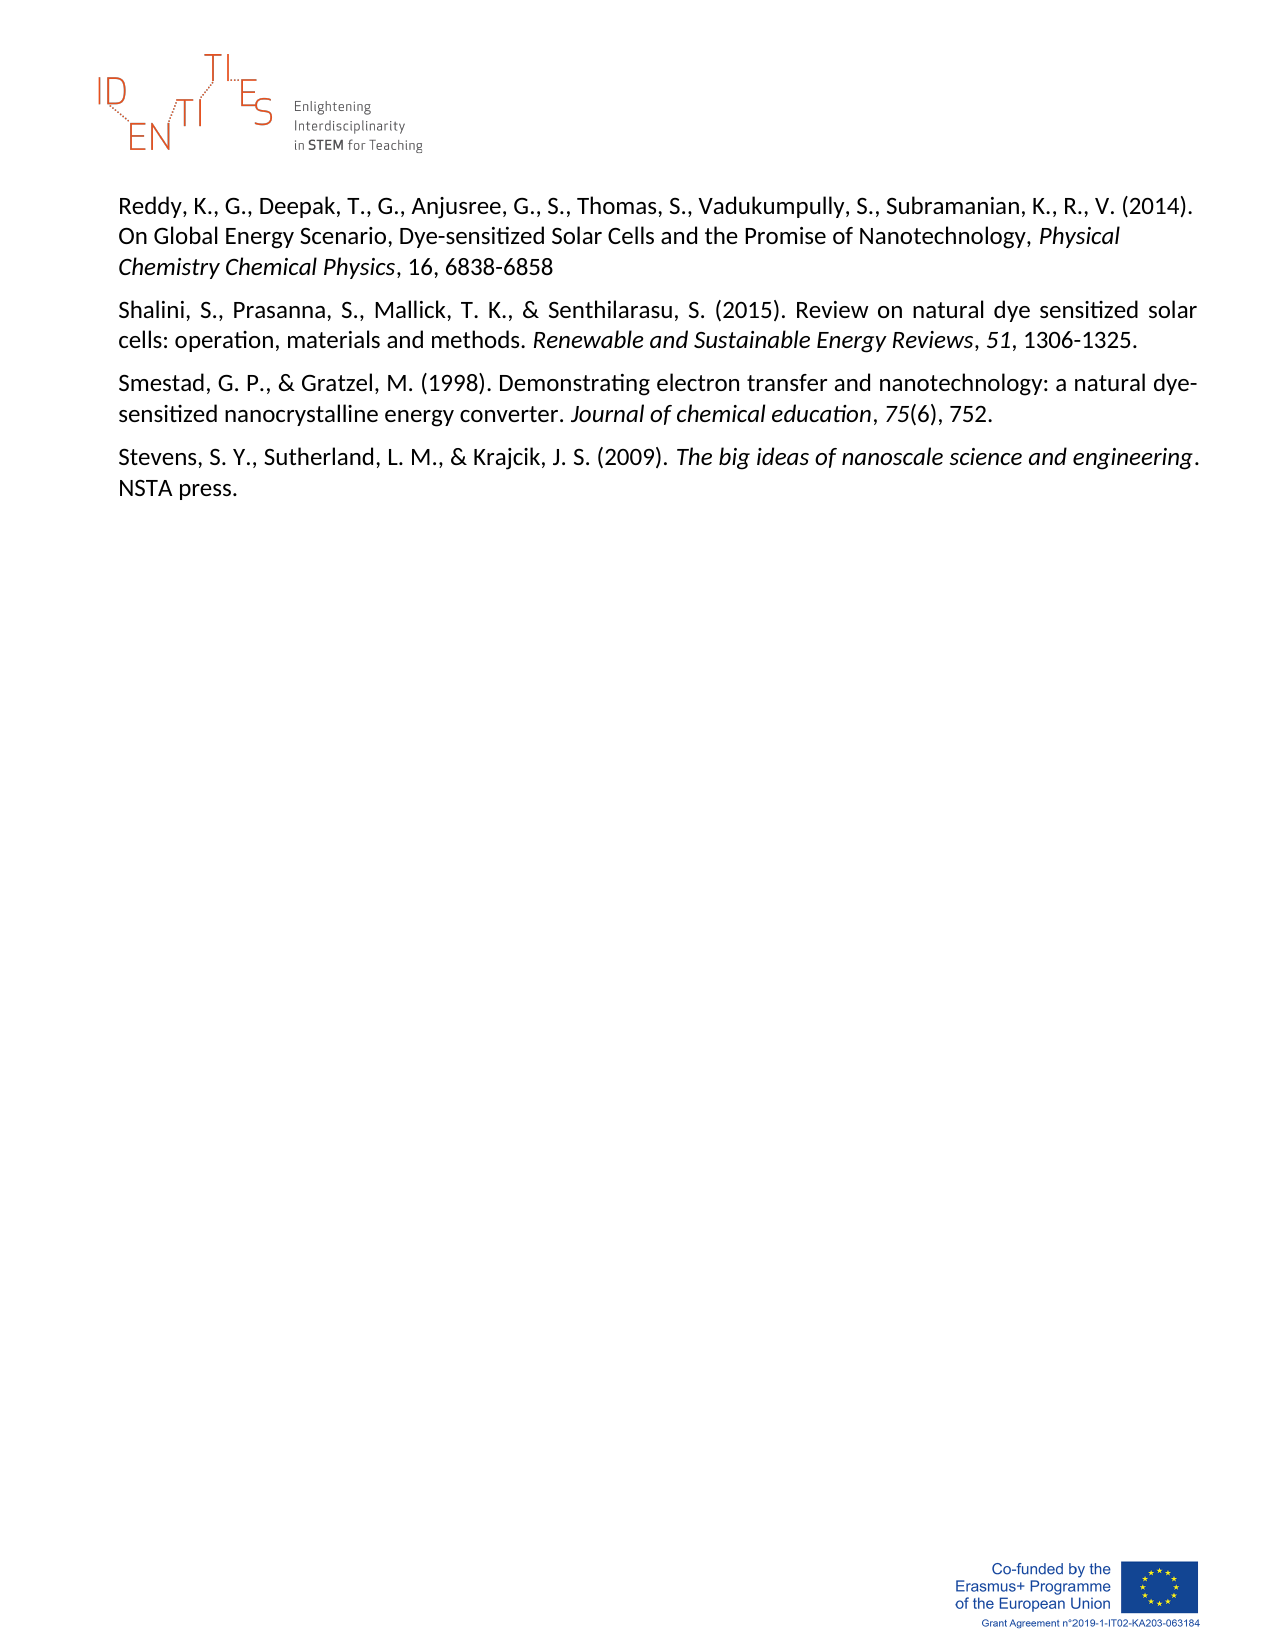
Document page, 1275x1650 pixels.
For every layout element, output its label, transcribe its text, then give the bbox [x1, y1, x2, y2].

text Reddy, K., G., Deepak, T., G., Anjusree, G., S., Thomas, S., Vadukumpully, S., Subramanian, K., R., V. (2014). On Global Energy Scenario, Dye-sensitized Solar Cells and the Promise of Nanotechnology, Physical Chemistry Chemical Physics, 16, 6838-6858 [118, 190, 1200, 282]
text Smestad, G. P., & Gratzel, M. (1998). Demonstrating electron transfer and nanotechnology: a natural dye-sensitized nanocrystalline energy converter. Journal of chemical education, 75(6), 752. [118, 368, 1200, 429]
text Shalini, S., Prasanna, S., Mallick, T. K., & Senthilarasu, S. (2015). Review on natural dye sensitized solar cells: operation, materials and methods. Renewable and Sustainable Energy Reviews, 51, 1306-1325. [118, 294, 1200, 355]
picture [98, 51, 423, 156]
text Stevens, S. Y., Sutherland, L. M., & Krajcik, J. S. (2009). The big ideas of nanoscale science and engineering. NSTA press. [118, 441, 1200, 502]
picture [950, 1558, 1200, 1632]
